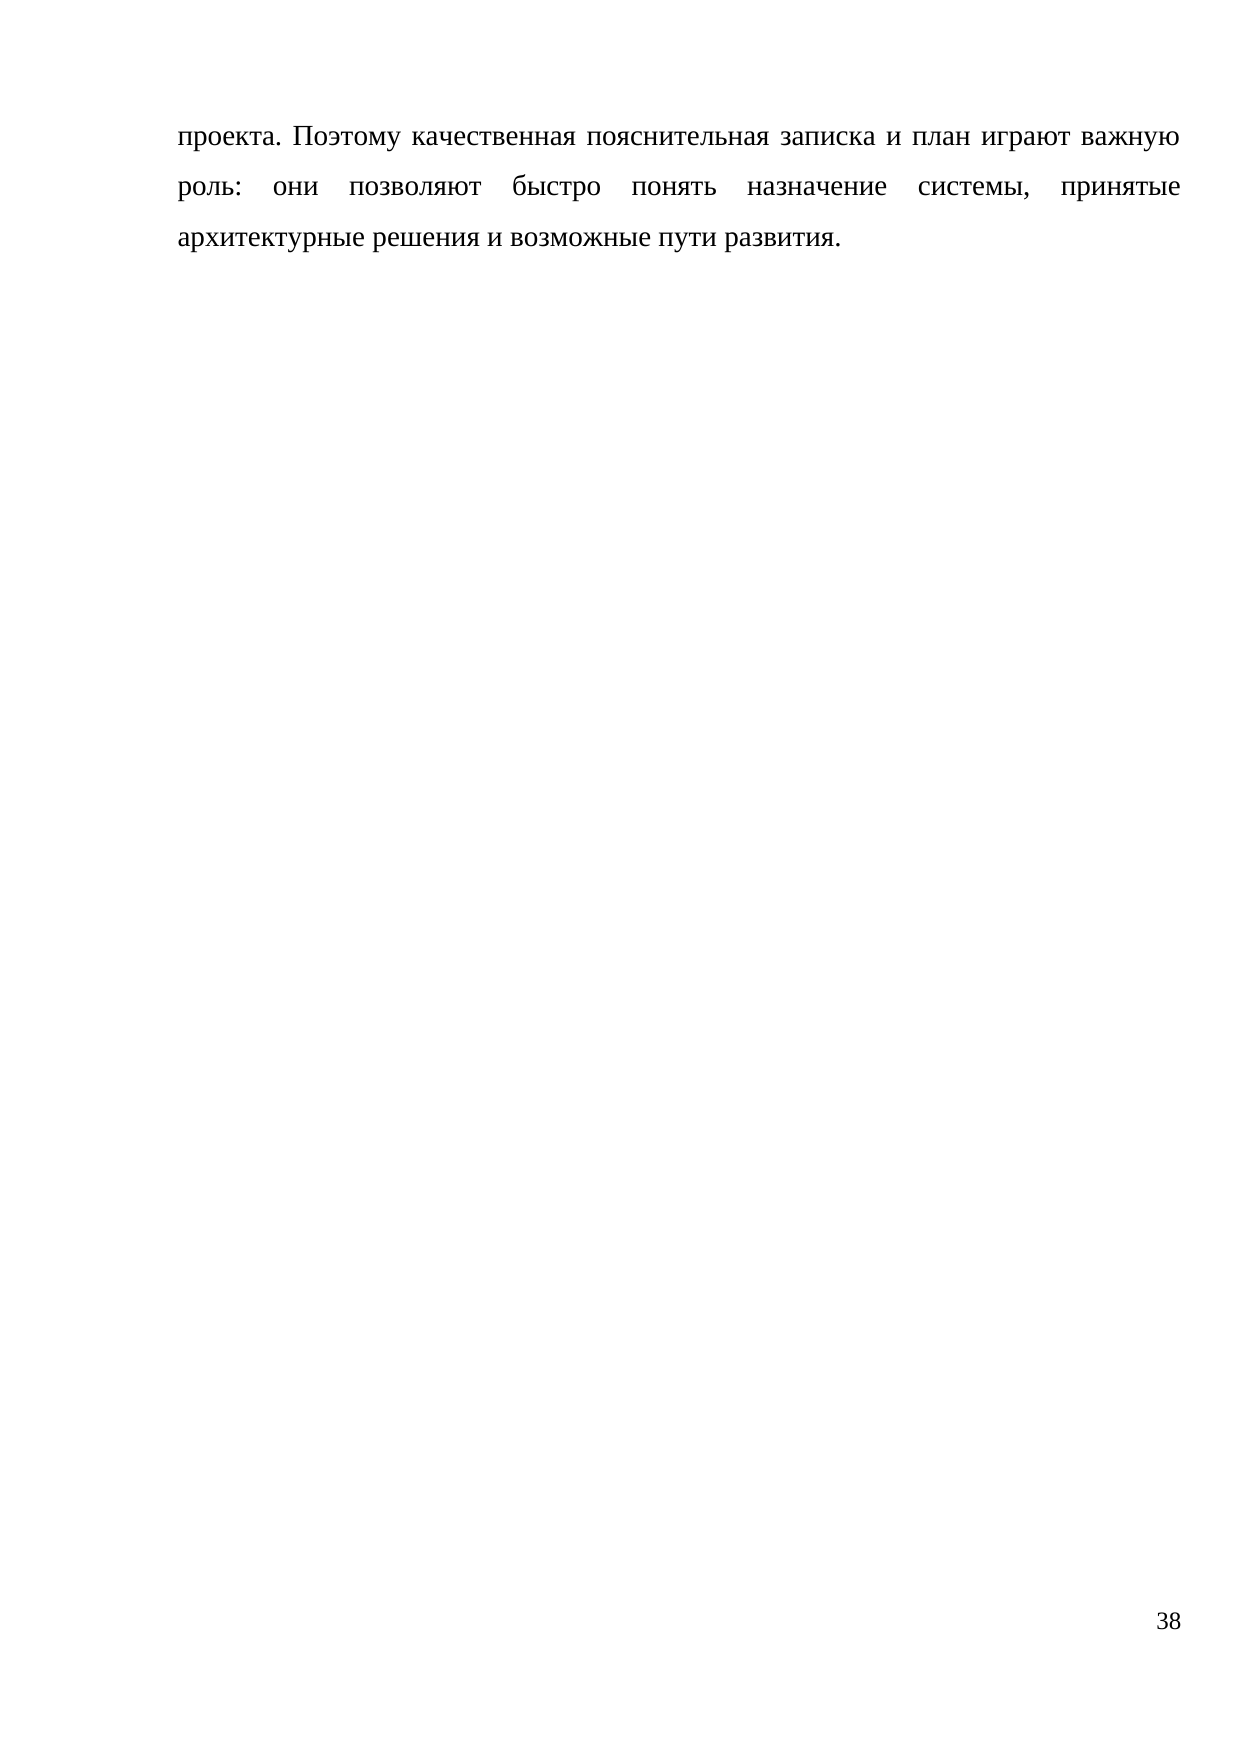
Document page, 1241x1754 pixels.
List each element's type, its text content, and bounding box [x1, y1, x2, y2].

text проекта. Поэтому качественная пояснительная записка и план играют важную роль: они позволяют быстро понять назначение системы, принятые архитектурные решения и возможные пути развития. [177, 118, 1181, 252]
